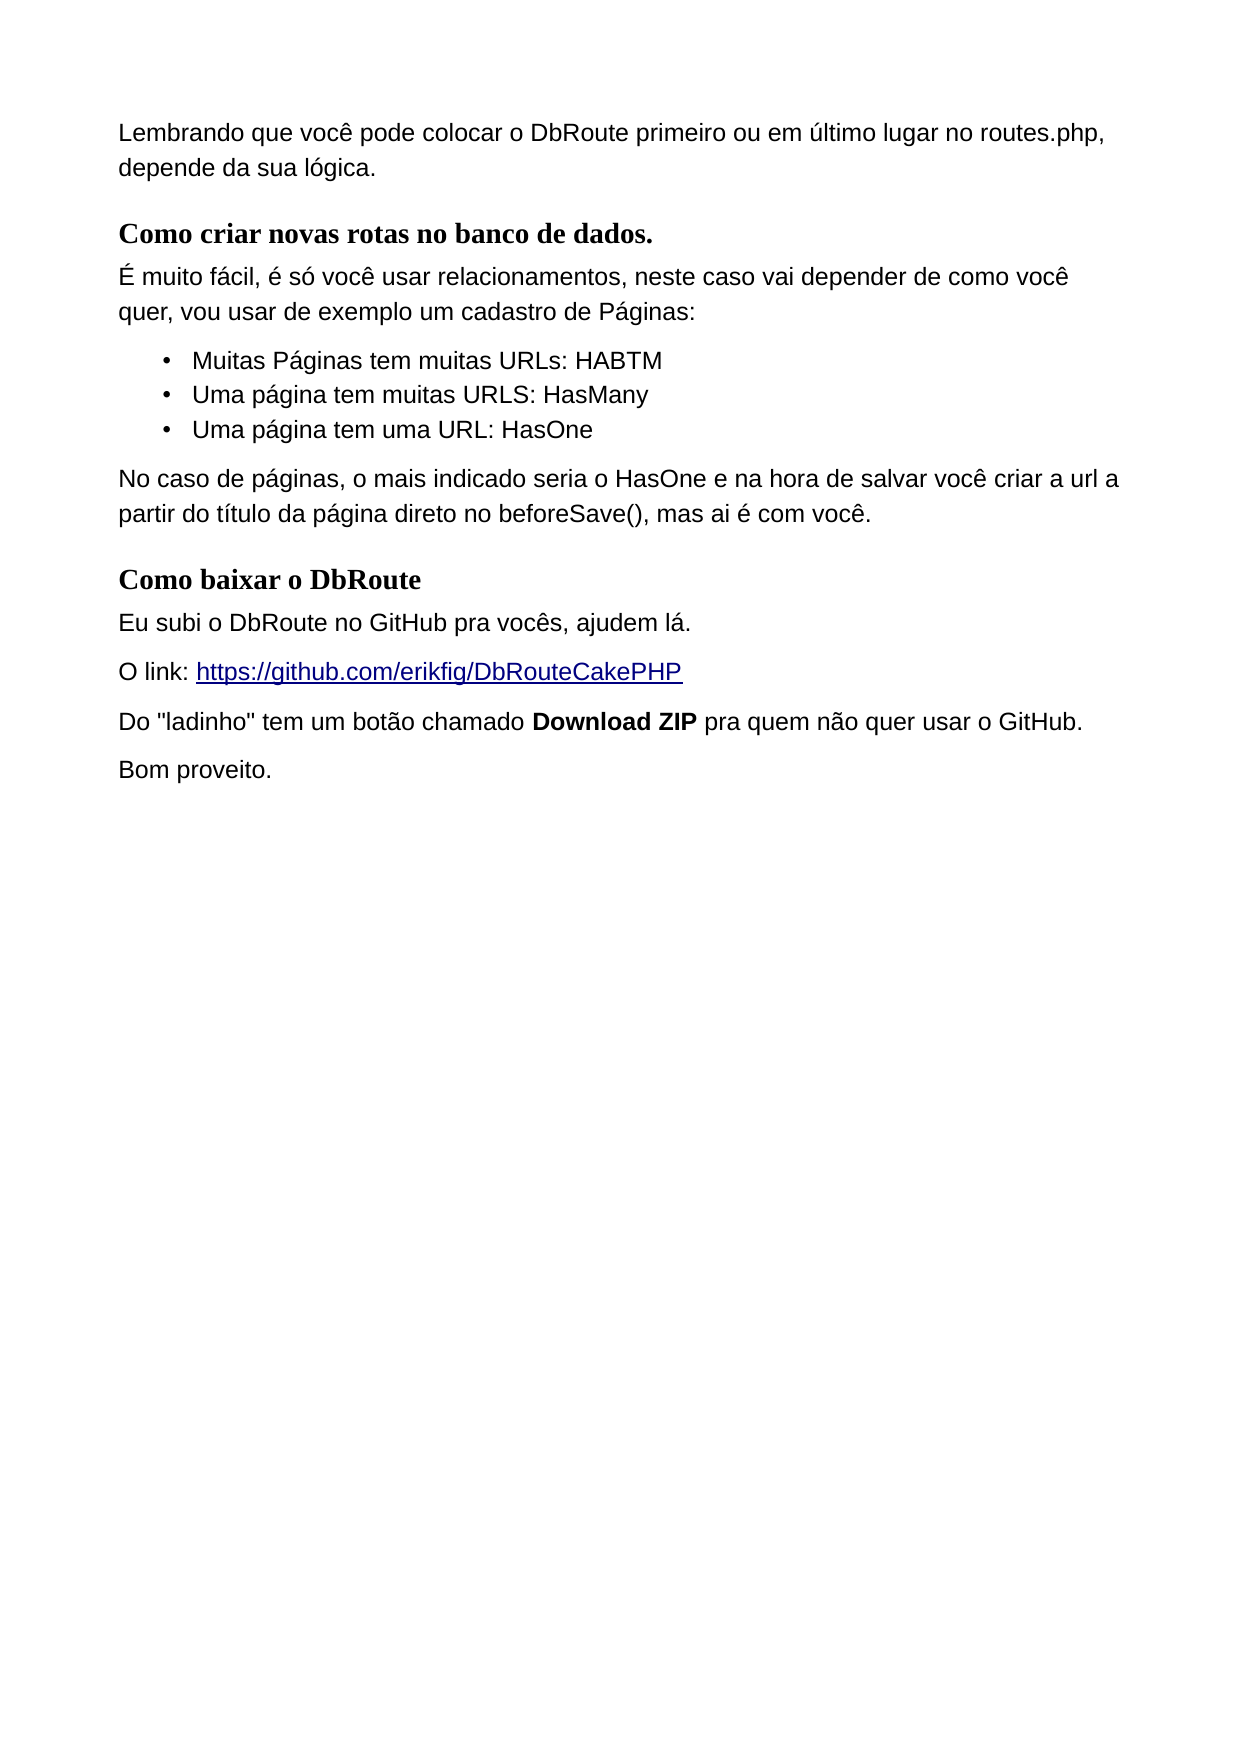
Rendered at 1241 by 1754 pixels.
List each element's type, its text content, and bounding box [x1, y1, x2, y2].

text O link: https://github.com/erikfig/DbRouteCakePHP [118, 657, 1122, 686]
subtitle Como criar novas rotas no banco de dados. [118, 216, 1122, 250]
text Bom proveito. [118, 756, 1122, 784]
list Uma página tem uma URL: HasOne [162, 415, 1122, 444]
list Muitas Páginas tem muitas URLs: HABTM [162, 346, 1122, 375]
subtitle Como baixar o DbRoute [118, 562, 1122, 596]
text Eu subi o DbRoute no GitHub pra vocês, ajudem lá. [118, 608, 1122, 637]
list Uma página tem muitas URLS: HasMany [162, 380, 1122, 409]
text Lembrando que você pode colocar o DbRoute primeiro ou em último lugar no routes.php, depende da sua lógica. [118, 118, 1122, 181]
text É muito fácil, é só você usar relacionamentos, neste caso vai depender de como você quer, vou usar de exemplo um cadastro de Páginas: [118, 262, 1122, 326]
text Do "ladinho" tem um botão chamado Download ZIP pra quem não quer usar o GitHub. [118, 706, 1122, 735]
text No caso de páginas, o mais indicado seria o HasOne e na hora de salvar você criar a url a partir do título da página direto no beforeSave(), mas ai é com você. [118, 464, 1122, 527]
